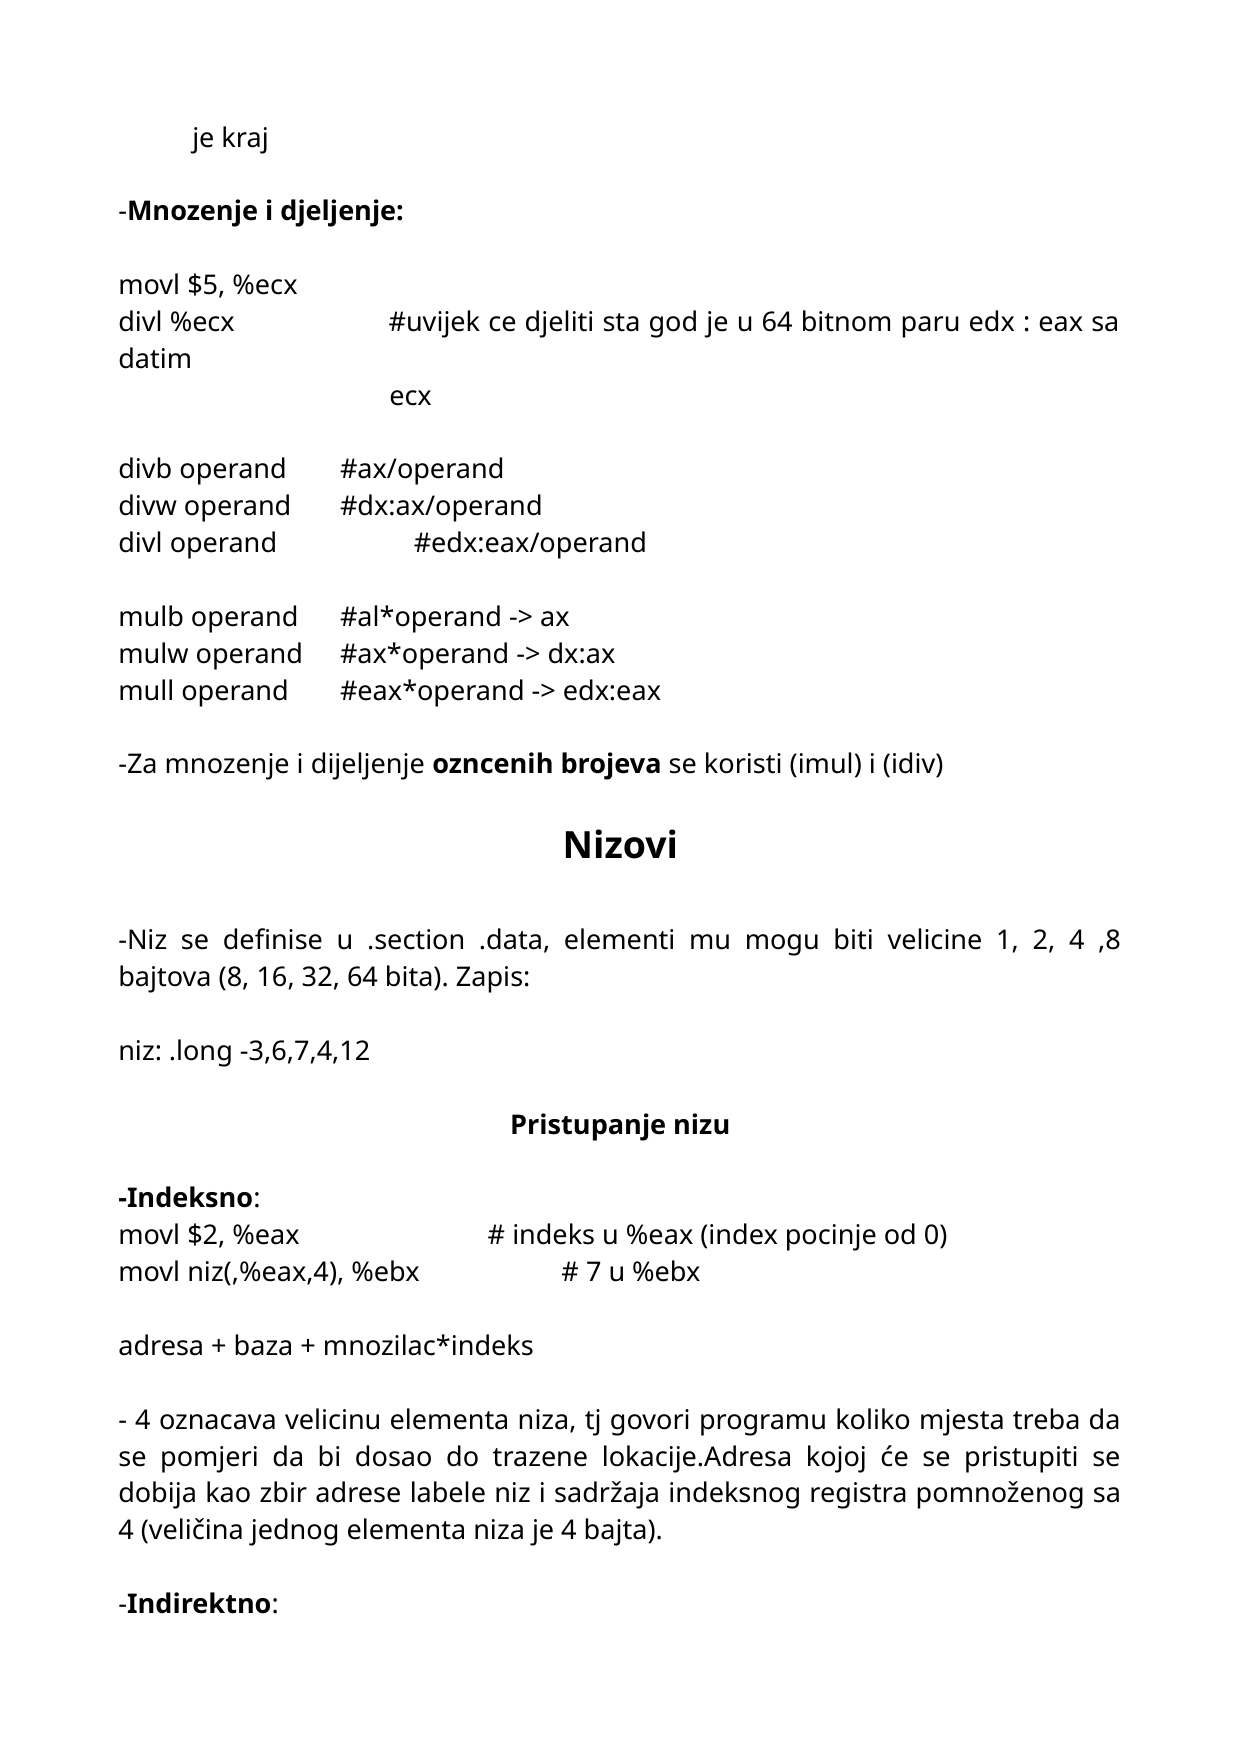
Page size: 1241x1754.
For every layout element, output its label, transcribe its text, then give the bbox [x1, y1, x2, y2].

text -Za mnozenje i dijeljenje ozncenih brojeva se koristi (imul) i (idiv) [118, 745, 1122, 782]
text mull operand #eax*operand -> edx:eax [118, 671, 1122, 708]
text je kraj [118, 118, 1122, 155]
text divl %ecx #uvijek ce djeliti sta god je u 64 bitnom paru edx : eax sa datim [118, 302, 1122, 376]
text Nizovi [118, 819, 1122, 870]
text adresa + baza + mnozilac*indeks [118, 1326, 1122, 1363]
text ecx [118, 376, 1122, 413]
text divw operand #dx:ax/operand [118, 487, 1122, 524]
text - 4 oznacava velicinu elementa niza, tj govori programu koliko mjesta treba da se pomjeri da bi dosao do trazene lokacije.Adresa kojoj će se pristupiti se dobija kao zbir adrese labele niz i sadržaja indeksnog registra pomnoženog sa 4 (veličina jednog elementa niza je 4 bajta). [118, 1400, 1122, 1548]
text -Indeksno: [118, 1179, 1122, 1216]
text movl $2, %eax # indeks u %eax (index pocinje od 0) [118, 1216, 1122, 1253]
text mulb operand #al*operand -> ax [118, 597, 1122, 634]
text -Indirektno: [118, 1584, 1122, 1621]
text -Mnozenje i djeljenje: [118, 192, 1122, 229]
text niz: .long -3,6,7,4,12 [118, 1031, 1122, 1068]
text movl niz(,%eax,4), %ebx # 7 u %ebx [118, 1253, 1122, 1289]
text -Niz se definise u .section .data, elementi mu mogu biti velicine 1, 2, 4 ,8 bajtova (8, 16, 32, 64 bita). Zapis: [118, 921, 1122, 994]
text divb operand #ax/operand [118, 450, 1122, 487]
text movl $5, %ecx [118, 266, 1122, 302]
text divl operand #edx:eax/operand [118, 524, 1122, 561]
text mulw operand #ax*operand -> dx:ax [118, 634, 1122, 671]
text Pristupanje nizu [118, 1105, 1122, 1142]
